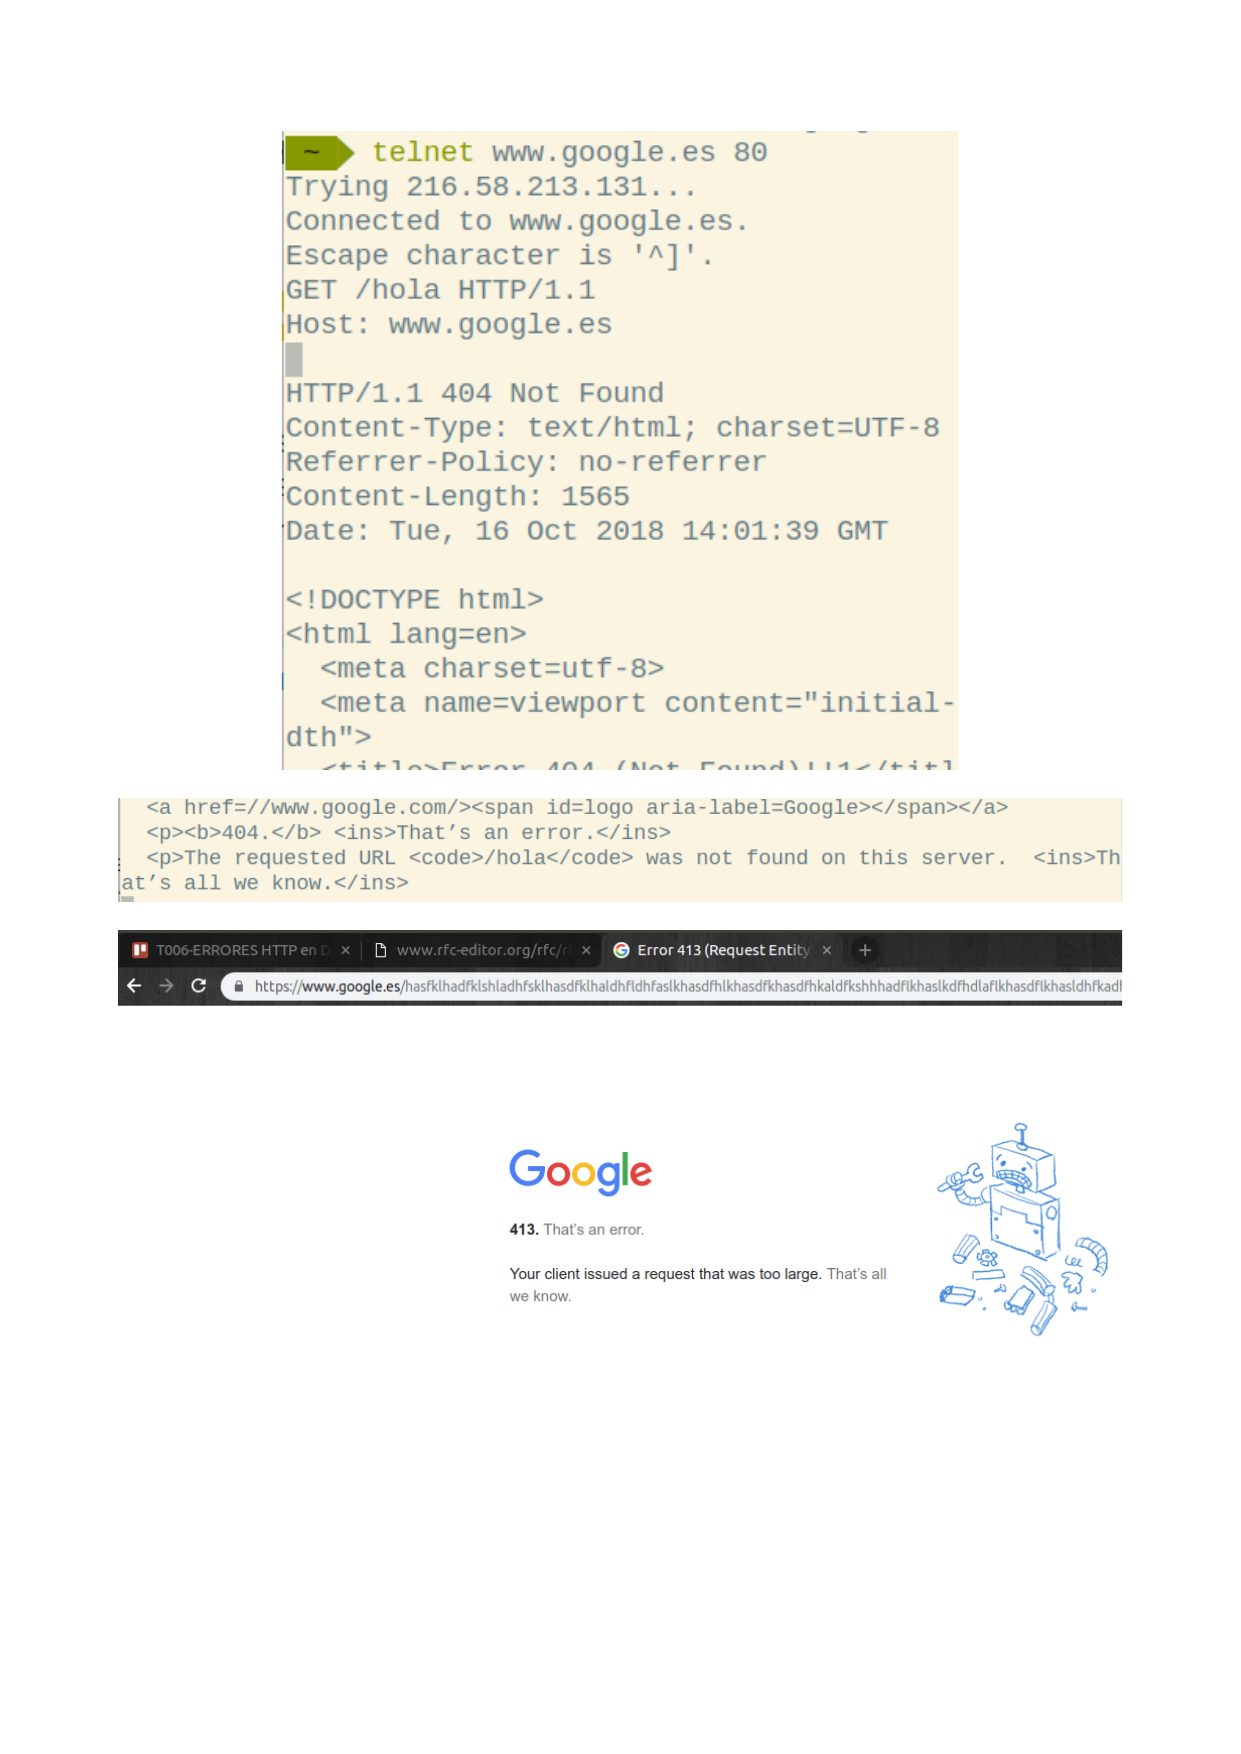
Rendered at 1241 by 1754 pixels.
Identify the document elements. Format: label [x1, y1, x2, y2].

picture [118, 798, 1123, 902]
picture [118, 930, 1123, 1383]
picture [281, 131, 959, 770]
